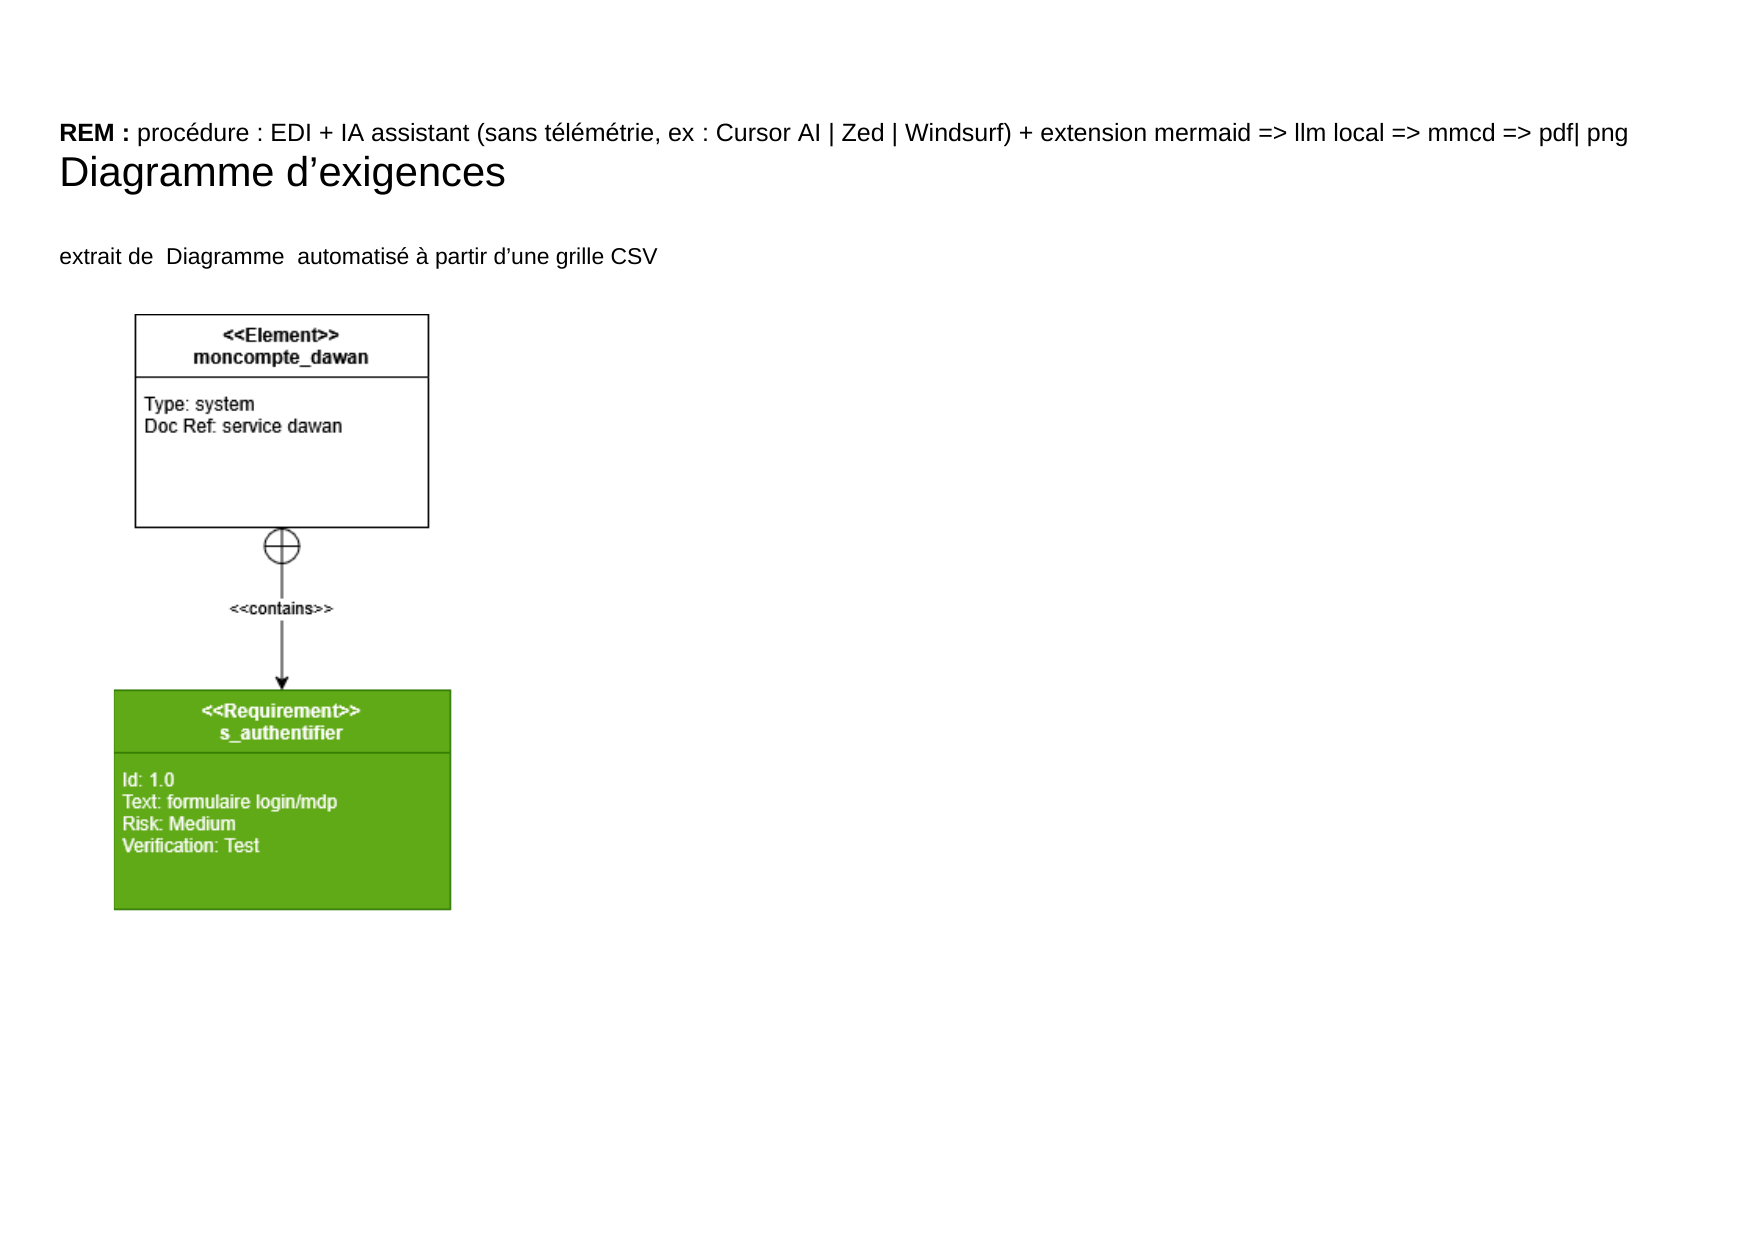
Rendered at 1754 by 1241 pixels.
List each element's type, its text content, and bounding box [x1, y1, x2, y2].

text REM : procédure : EDI + IA assistant (sans télémétrie, ex : Cursor AI | Zed | Windsurf) + extension mermaid => llm local => mmcd => pdf| png [59, 118, 1695, 147]
text Diagramme d’exigences [59, 147, 1695, 195]
text extrait de Diagramme automatisé à partir d’une grille CSV [59, 243, 1695, 269]
picture [113, 314, 453, 912]
